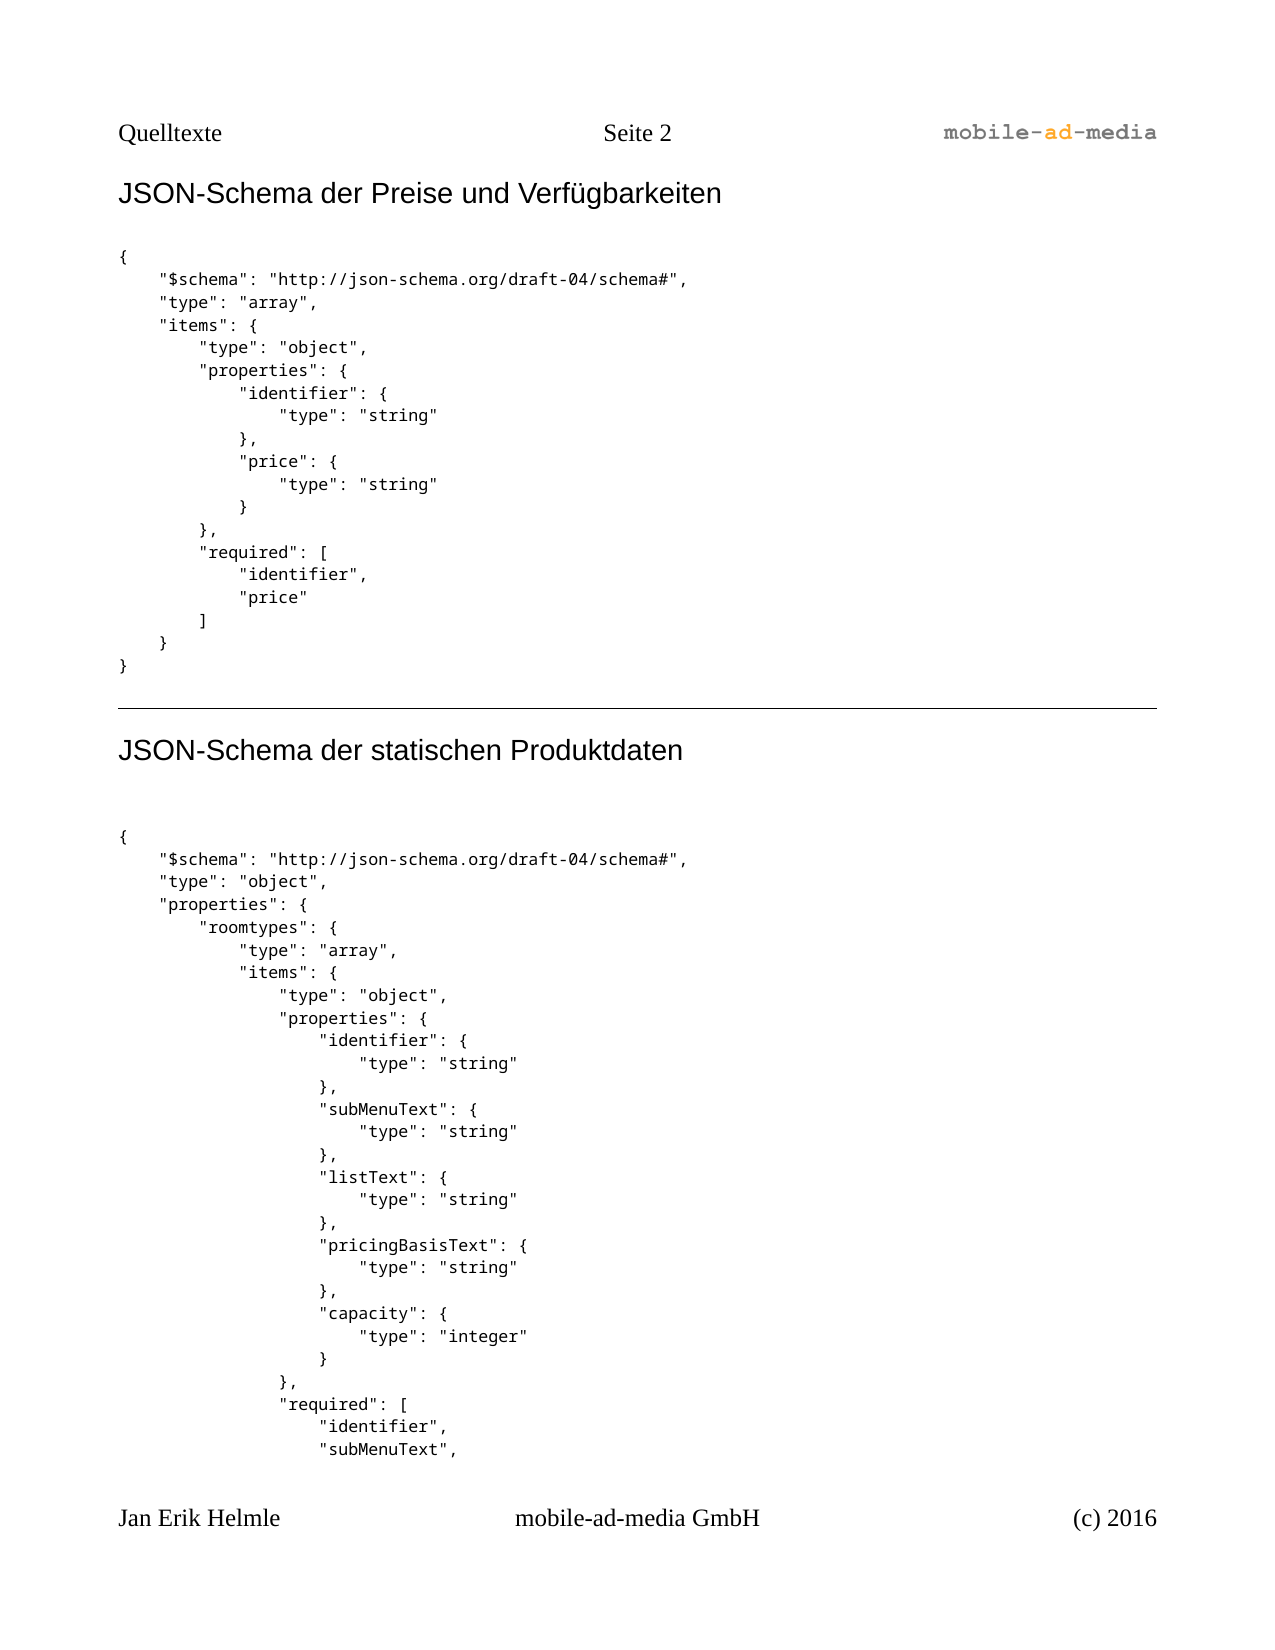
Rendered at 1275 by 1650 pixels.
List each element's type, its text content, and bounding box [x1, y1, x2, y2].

picture [943, 118, 1157, 145]
text }, [118, 1369, 1157, 1392]
text "identifier", [118, 563, 1157, 586]
text "roomtypes": { [118, 915, 1157, 938]
text } [118, 1347, 1157, 1369]
text "type": "string" [118, 1256, 1157, 1279]
text "required": [ [118, 1392, 1157, 1415]
text }, [118, 1211, 1157, 1233]
text "type": "string" [118, 1052, 1157, 1074]
text "type": "string" [118, 404, 1157, 427]
text "identifier", [118, 1415, 1157, 1438]
text "$schema": "http://json-schema.org/draft-04/schema#", [118, 847, 1157, 870]
text "type": "string" [118, 1188, 1157, 1211]
text }, [118, 427, 1157, 449]
text ] [118, 608, 1157, 631]
text "subMenuText": { [118, 1097, 1157, 1120]
text "required": [ [118, 540, 1157, 563]
text "listText": { [118, 1165, 1157, 1188]
text "type": "string" [118, 1120, 1157, 1142]
text "type": "object", [118, 870, 1157, 893]
text }, [118, 1279, 1157, 1301]
text "properties": { [118, 893, 1157, 915]
subtitle JSON-Schema der Preise und Verfügbarkeiten [118, 176, 1157, 210]
text "items": { [118, 961, 1157, 983]
text "capacity": { [118, 1301, 1157, 1324]
text { [118, 245, 1157, 268]
text "pricingBasisText": { [118, 1233, 1157, 1256]
text "$schema": "http://json-schema.org/draft-04/schema#", [118, 268, 1157, 291]
text "type": "object", [118, 336, 1157, 359]
text "identifier": { [118, 1029, 1157, 1052]
text }, [118, 518, 1157, 540]
text }, [118, 1074, 1157, 1097]
text } [118, 654, 1157, 677]
text { [118, 824, 1157, 847]
text "type": "string" [118, 472, 1157, 495]
text } [118, 631, 1157, 654]
text "properties": { [118, 1006, 1157, 1029]
text "subMenuText", [118, 1438, 1157, 1460]
text "price": { [118, 449, 1157, 472]
text "type": "object", [118, 983, 1157, 1006]
text "properties": { [118, 359, 1157, 381]
text "type": "array", [118, 938, 1157, 961]
text "type": "integer" [118, 1324, 1157, 1347]
text "type": "array", [118, 291, 1157, 313]
text } [118, 495, 1157, 518]
text }, [118, 1142, 1157, 1165]
subtitle JSON-Schema der statischen Produktdaten [118, 733, 1157, 767]
text "identifier": { [118, 381, 1157, 404]
text "items": { [118, 313, 1157, 336]
text "price" [118, 586, 1157, 608]
